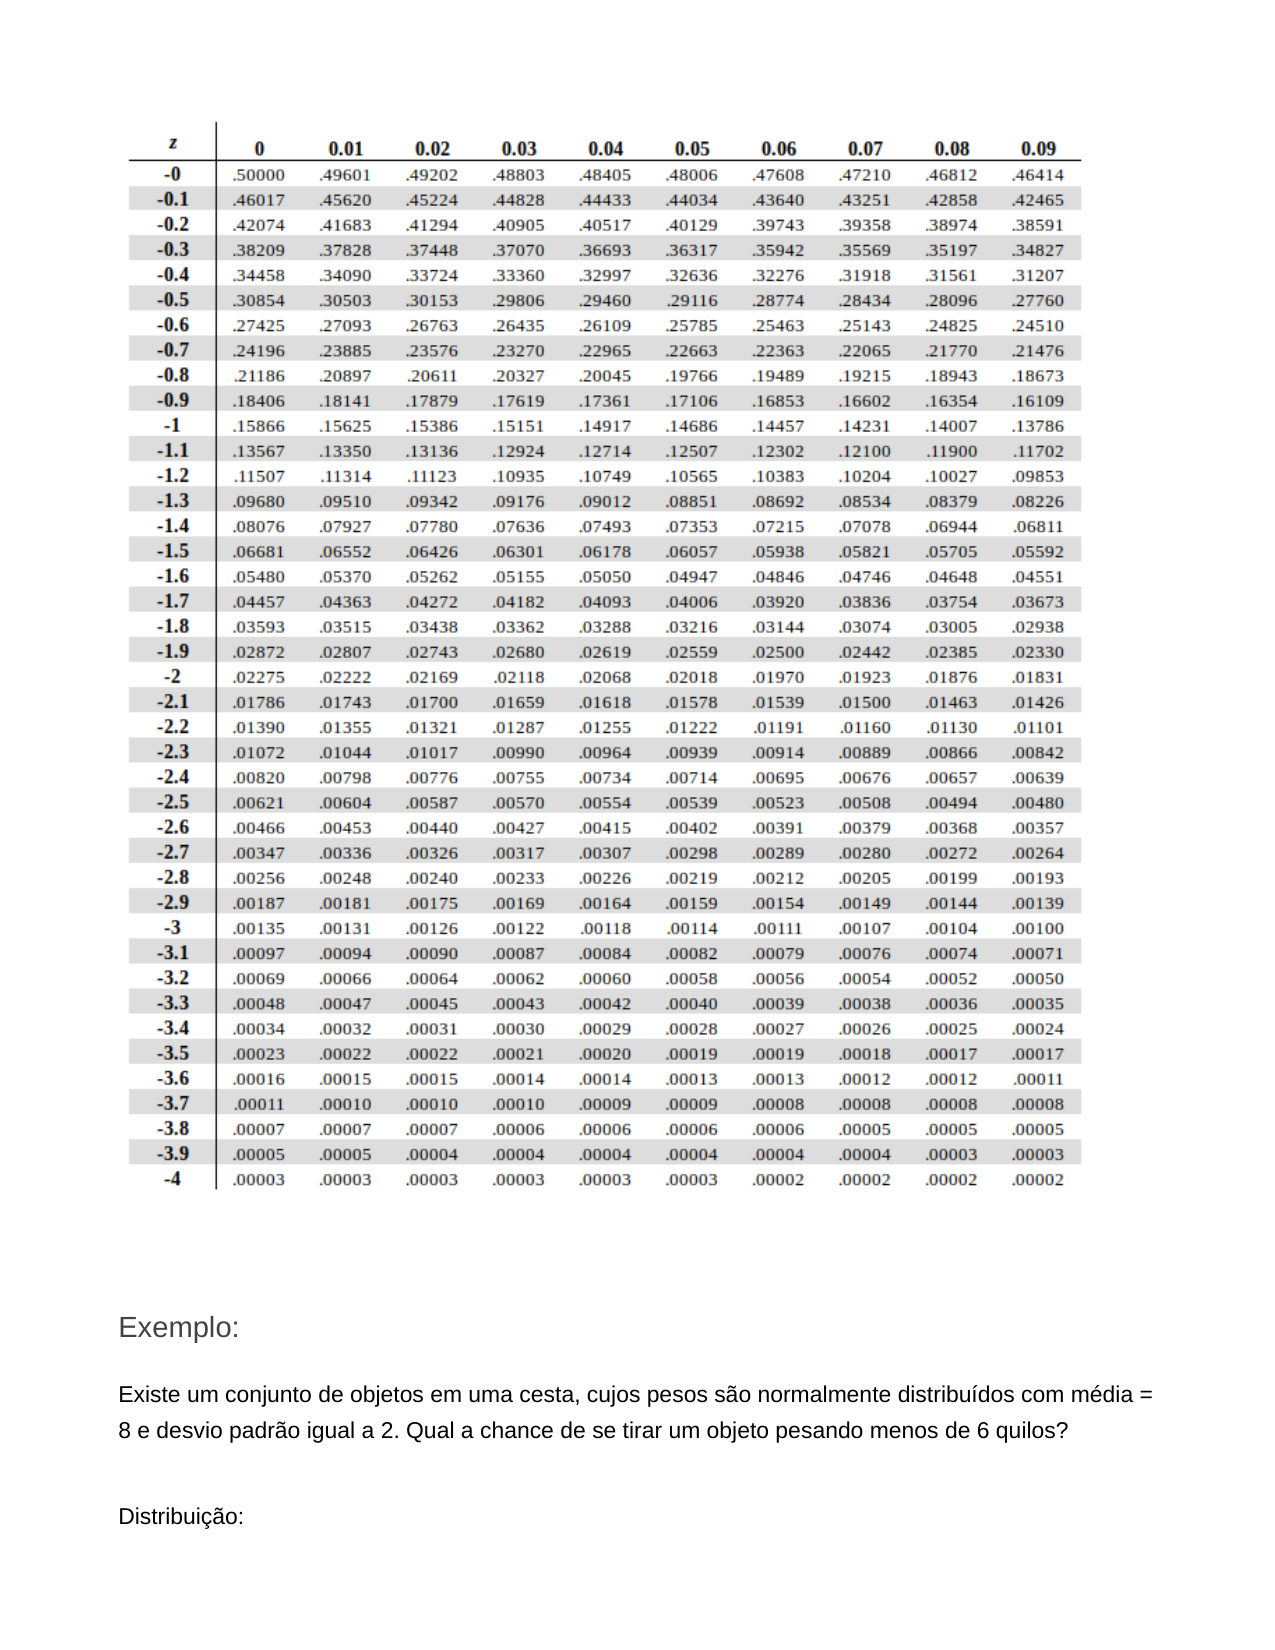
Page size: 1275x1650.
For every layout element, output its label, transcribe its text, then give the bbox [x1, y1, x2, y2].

text Existe um conjunto de objetos em uma cesta, cujos pesos são normalmente distribuídos com média = 8 e desvio padrão igual a 2. Qual a chance de se tirar um objeto pesando menos de 6 quilos? [118, 1381, 1157, 1444]
picture [118, 118, 1094, 1198]
text Distribuição: [118, 1503, 1157, 1529]
subtitle Exemplo: [118, 1310, 1157, 1343]
